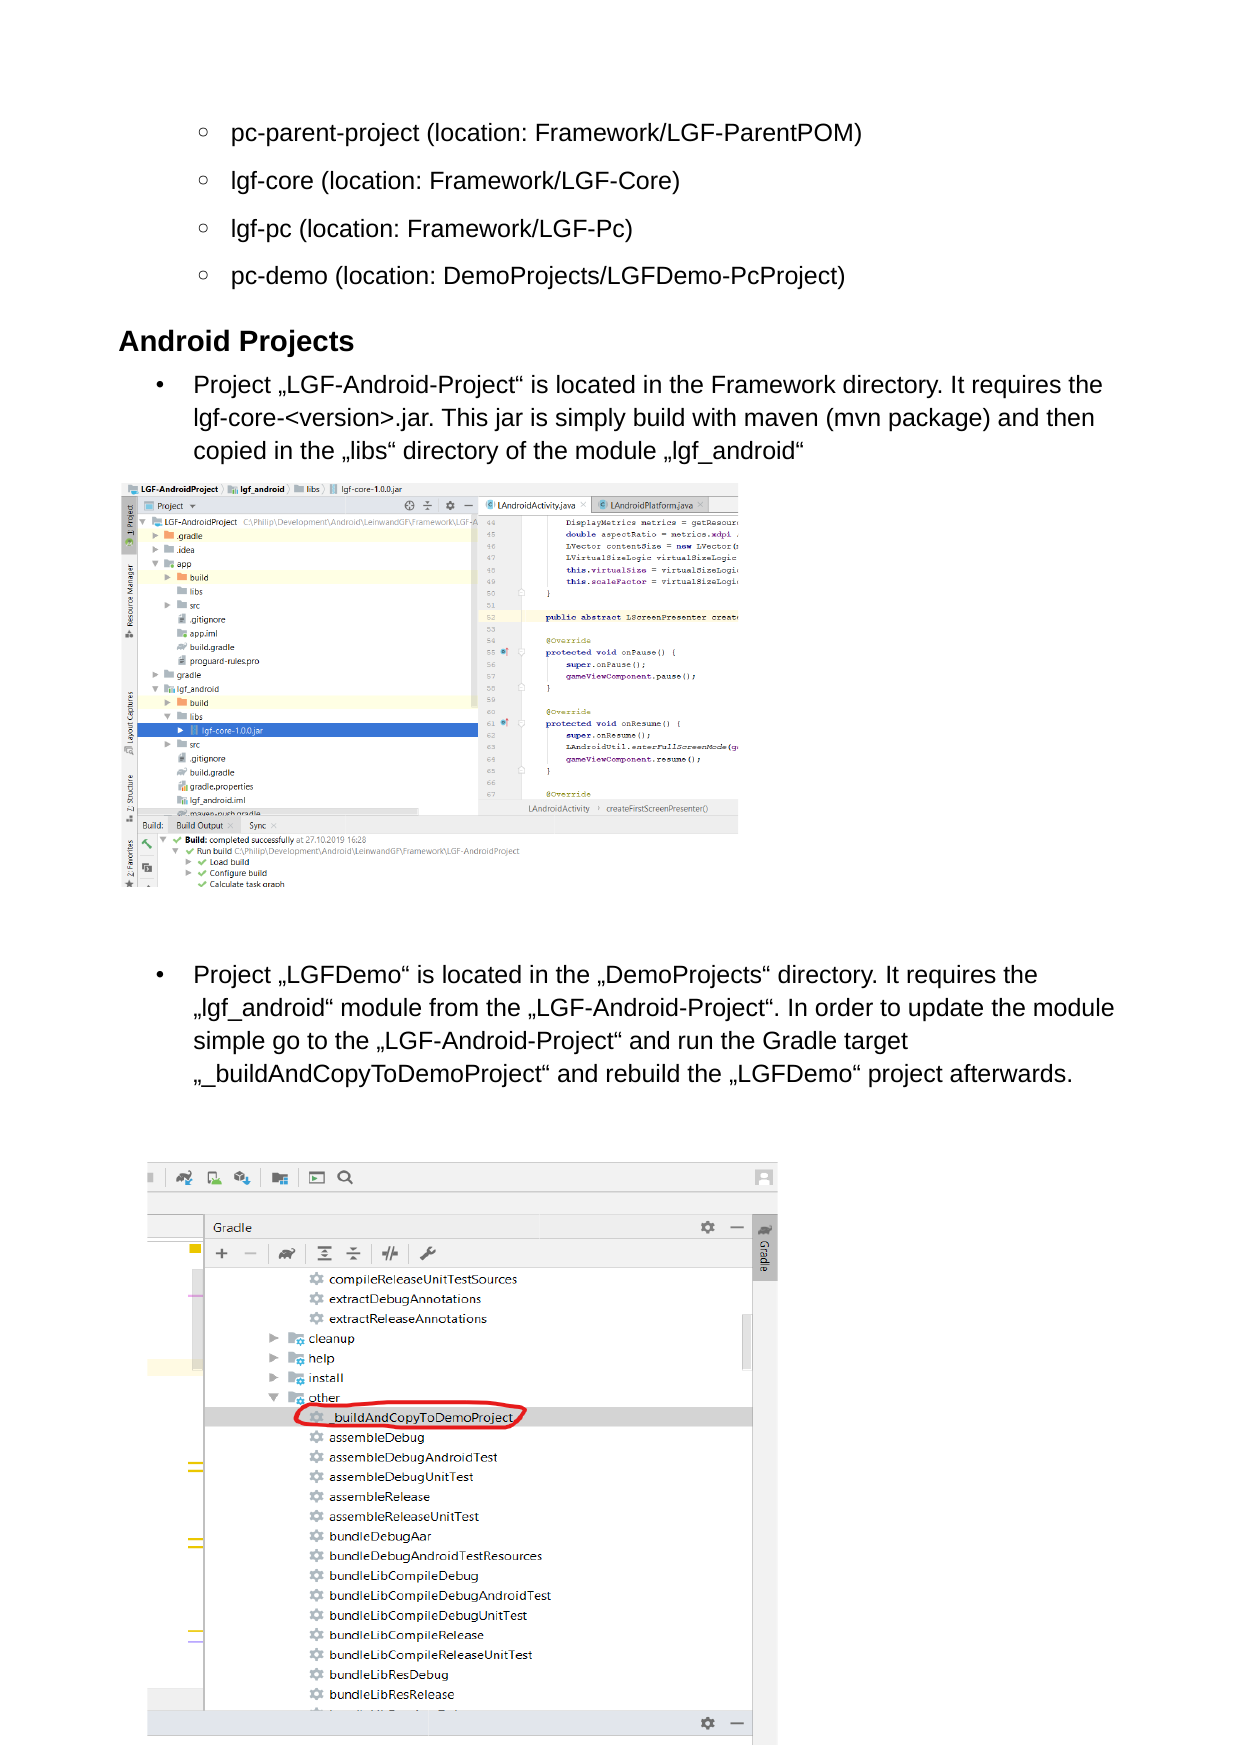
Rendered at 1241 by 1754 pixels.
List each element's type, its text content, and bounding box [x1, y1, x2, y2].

list Project „LGF-Android-Project“ is located in the Framework directory. It requires the lgf-core-<version>.jar. This jar is simply build with maven (mvn package) and then copied in the „libs“ directory of the module „lgf_android“ [156, 370, 1122, 465]
picture [147, 1162, 778, 1745]
list pc-parent-project (location: Framework/LGF-ParentPOM) [193, 118, 1122, 147]
list lgf-pc (location: Framework/LGF-Pc) [193, 213, 1122, 242]
list pc-demo (location: DemoProjects/LGFDemo-PcProject) [193, 261, 1122, 290]
picture [121, 483, 739, 887]
list Project „LGFDemo“ is located in the „DemoProjects“ directory. It requires the „lgf_android“ module from the „LGF-Android-Project“. In order to update the module simple go to the „LGF-Android-Project“ and run the Gradle target „_buildAndCopyToDemoProject“ and rebuild the „LGFDemo“ project afterwards. [156, 959, 1122, 1087]
subtitle Android Projects [118, 323, 1122, 357]
list lgf-core (location: Framework/LGF-Core) [193, 166, 1122, 195]
